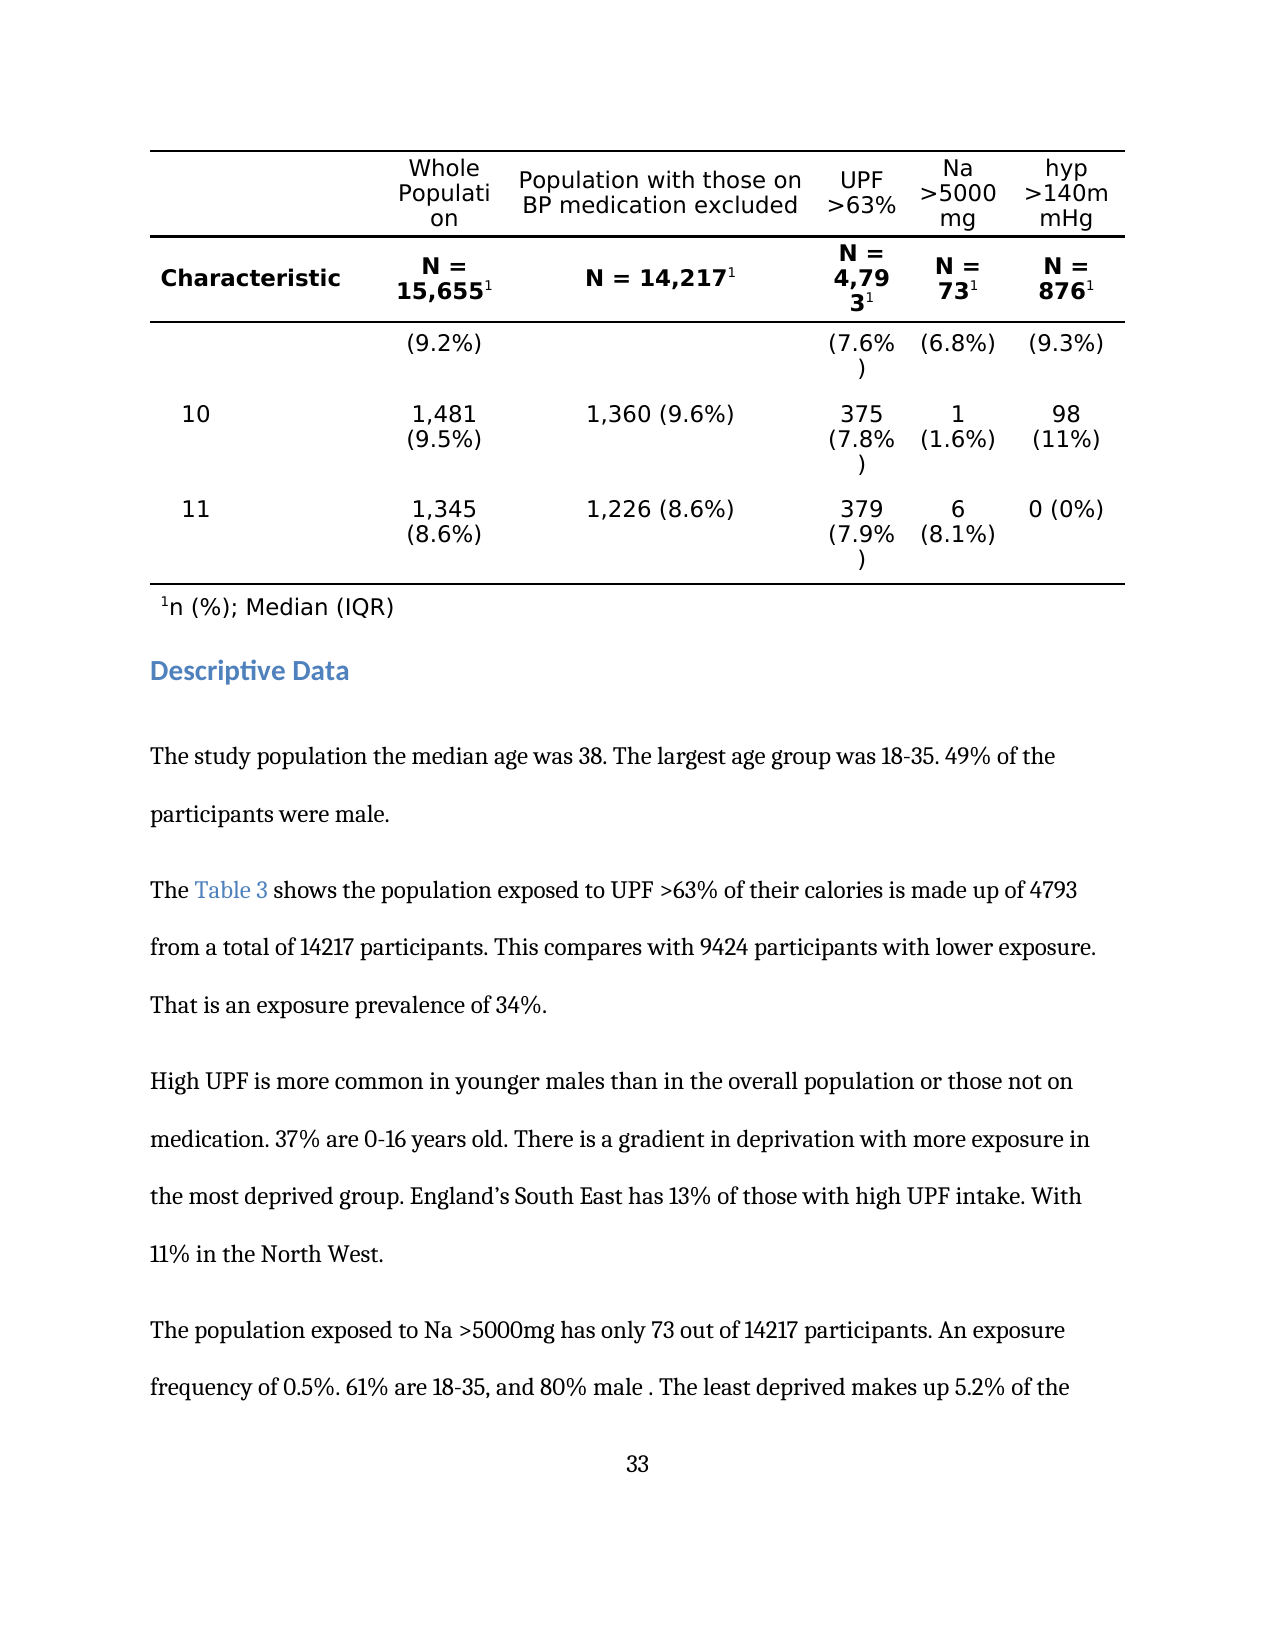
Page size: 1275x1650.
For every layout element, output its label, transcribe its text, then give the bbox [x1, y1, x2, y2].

table_cell N = 8761 [1007, 238, 1125, 321]
table_cell (6.8%) [908, 323, 1007, 392]
table_cell N = 14,2171 [506, 238, 815, 321]
table_cell 1 (1.6%) [908, 392, 1007, 487]
table_cell 0 (0%) [1007, 488, 1125, 583]
text The population exposed to Na >5000mg has only 73 out of 14217 participants. An exposure frequency of 0.5%. 61% are 18-35, and 80% male . The least deprived makes up 5.2% of the [150, 1316, 1125, 1402]
table_cell 98 (11%) [1007, 392, 1125, 487]
table_cell 1,226 (8.6%) [506, 488, 815, 583]
table_cell 1,360 (9.6%) [506, 392, 815, 487]
table_cell N = 731 [908, 238, 1007, 321]
text The Table 3 shows the population exposed to UPF >63% of their calories is made up of 4793 from a total of 14217 participants. This compares with 9424 participants with lower exposure. That is an exposure prevalence of 34%. [150, 876, 1125, 1019]
table_header Population with those on BP medication excluded [506, 152, 815, 235]
table_cell 1,345 (8.6%) [383, 488, 506, 583]
table_cell [150, 323, 383, 392]
table_cell 6 (8.1%) [908, 488, 1007, 583]
table_cell N = 4,7931 [815, 238, 908, 321]
text The study population the median age was 38. The largest age group was 18-35. 49% of the participants were male. [150, 742, 1125, 828]
table_cell N = 15,6551 [383, 238, 506, 321]
table_cell [506, 323, 815, 392]
table_cell 1n (%); Median (IQR) [150, 585, 1125, 631]
table_cell 11 [150, 488, 383, 583]
text High UPF is more common in younger males than in the overall population or those not on medication. 37% are 0-16 years old. There is a gradient in deprivation with more exposure in the most deprived group. England’s South East has 13% of those with high UPF intake. With 11% in the North West. [150, 1067, 1125, 1268]
table_cell 10 [150, 392, 383, 487]
table_cell 379 (7.9%) [815, 488, 908, 583]
table_header UPF >63% [815, 152, 908, 235]
table_cell (9.2%) [383, 323, 506, 392]
table_header hyp >140mmHg [1007, 152, 1125, 235]
table_cell 1,481 (9.5%) [383, 392, 506, 487]
table_cell 375 (7.8%) [815, 392, 908, 487]
table_header Whole Population [383, 152, 506, 235]
table_header Na >5000mg [908, 152, 1007, 235]
table_cell (7.6%) [815, 323, 908, 392]
table_header [150, 152, 383, 235]
table_cell (9.3%) [1007, 323, 1125, 392]
table_cell Characteristic [150, 238, 383, 321]
subtitle Descriptive Data [150, 652, 1125, 688]
